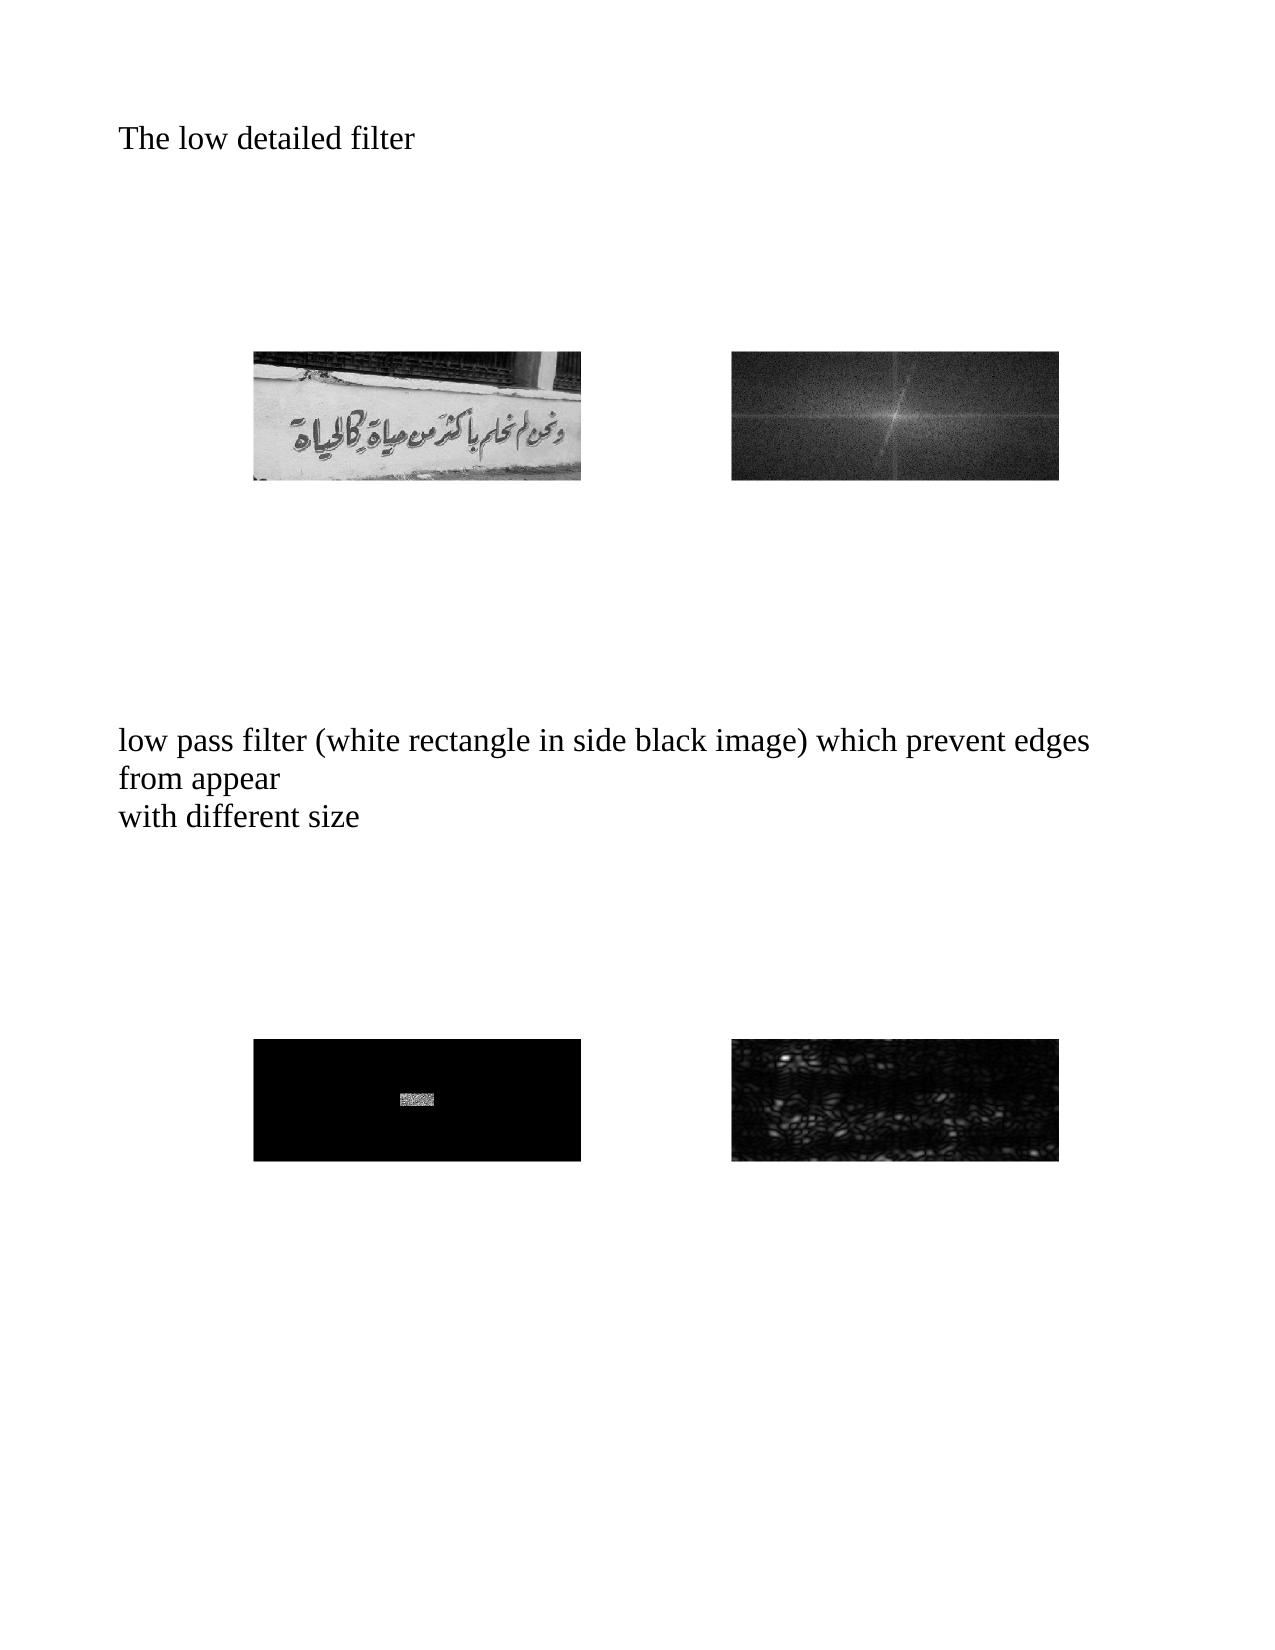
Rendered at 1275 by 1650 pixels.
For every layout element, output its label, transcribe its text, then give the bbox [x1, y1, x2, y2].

text The low detailed filter [118, 118, 1157, 167]
text [118, 682, 1157, 720]
picture [118, 863, 1157, 1354]
text low pass filter (white rectangle in side black image) which prevent edges from appear with different size [118, 720, 1157, 863]
picture [118, 167, 1157, 682]
